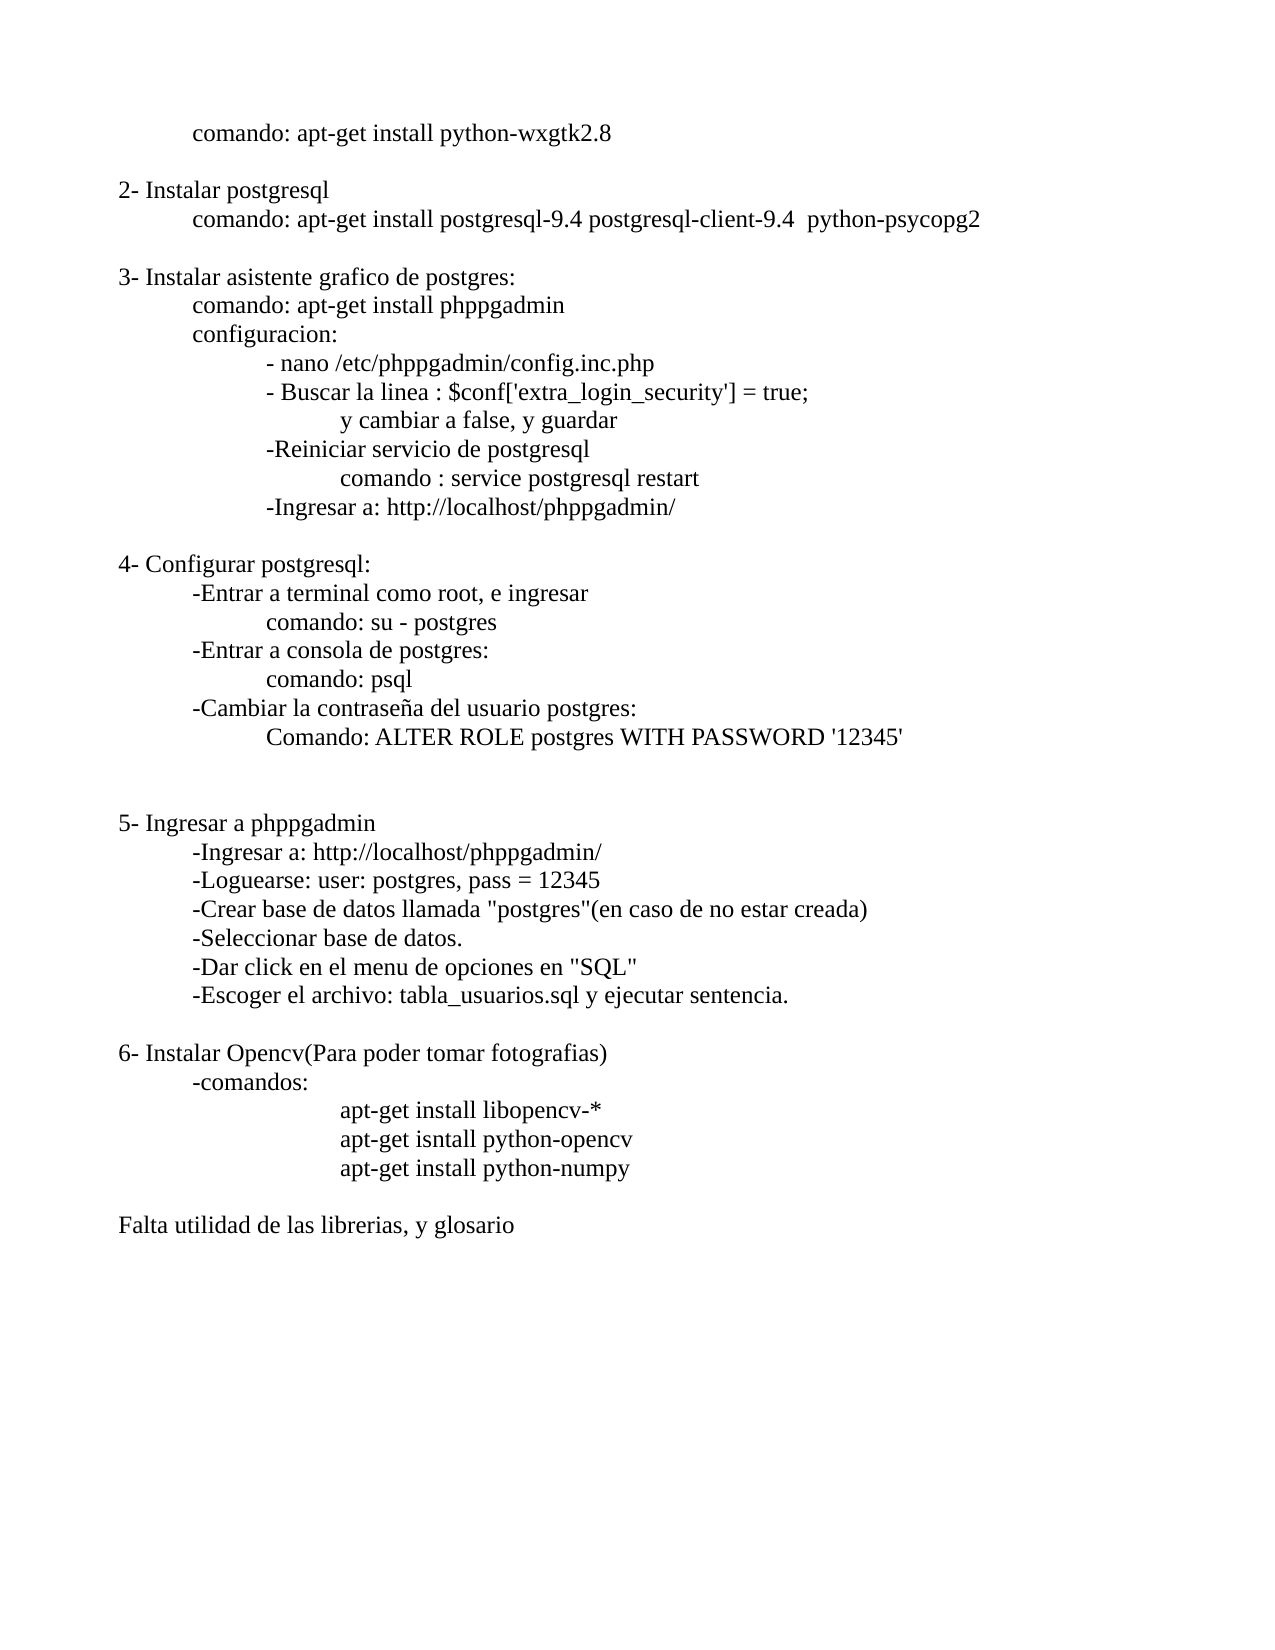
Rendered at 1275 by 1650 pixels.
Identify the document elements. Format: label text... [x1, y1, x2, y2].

text comando: apt-get install phppgadmin [118, 291, 1157, 319]
text -Dar click en el menu de opciones en "SQL" [118, 952, 1157, 981]
text -Ingresar a: http://localhost/phppgadmin/ [118, 837, 1157, 866]
text 2- Instalar postgresql [118, 176, 1157, 204]
text comando : service postgresql restart [118, 463, 1157, 492]
text -Escoger el archivo: tabla_usuarios.sql y ejecutar sentencia. [118, 981, 1157, 1009]
text -Entrar a consola de postgres: [118, 636, 1157, 664]
text y cambiar a false, y guardar [118, 406, 1157, 434]
text -Entrar a terminal como root, e ingresar [118, 578, 1157, 607]
text configuracion: [118, 319, 1157, 348]
text -Reiniciar servicio de postgresql [118, 434, 1157, 463]
text 3- Instalar asistente grafico de postgres: [118, 262, 1157, 291]
text -comandos: [118, 1067, 1157, 1096]
text apt-get install python-numpy [118, 1153, 1157, 1182]
text 4- Configurar postgresql: [118, 549, 1157, 578]
text -Loguearse: user: postgres, pass = 12345 [118, 866, 1157, 894]
text Comando: ALTER ROLE postgres WITH PASSWORD '12345' [118, 722, 1157, 751]
text comando: apt-get install python-wxgtk2.8 [118, 118, 1157, 147]
text -Ingresar a: http://localhost/phppgadmin/ [118, 492, 1157, 521]
text apt-get isntall python-opencv [118, 1124, 1157, 1153]
text comando: su - postgres [118, 607, 1157, 636]
text - nano /etc/phppgadmin/config.inc.php [118, 348, 1157, 377]
text apt-get install libopencv-* [118, 1096, 1157, 1124]
text -Crear base de datos llamada "postgres"(en caso de no estar creada) [118, 894, 1157, 923]
text comando: psql [118, 664, 1157, 693]
text comando: apt-get install postgresql-9.4 postgresql-client-9.4 python-psycopg2 [118, 204, 1157, 233]
text -Seleccionar base de datos. [118, 923, 1157, 952]
text -Cambiar la contraseña del usuario postgres: [118, 693, 1157, 722]
text Falta utilidad de las librerias, y glosario [118, 1211, 1157, 1239]
text 6- Instalar Opencv(Para poder tomar fotografias) [118, 1038, 1157, 1067]
text - Buscar la linea : $conf['extra_login_security'] = true; [118, 377, 1157, 406]
text 5- Ingresar a phppgadmin [118, 808, 1157, 837]
